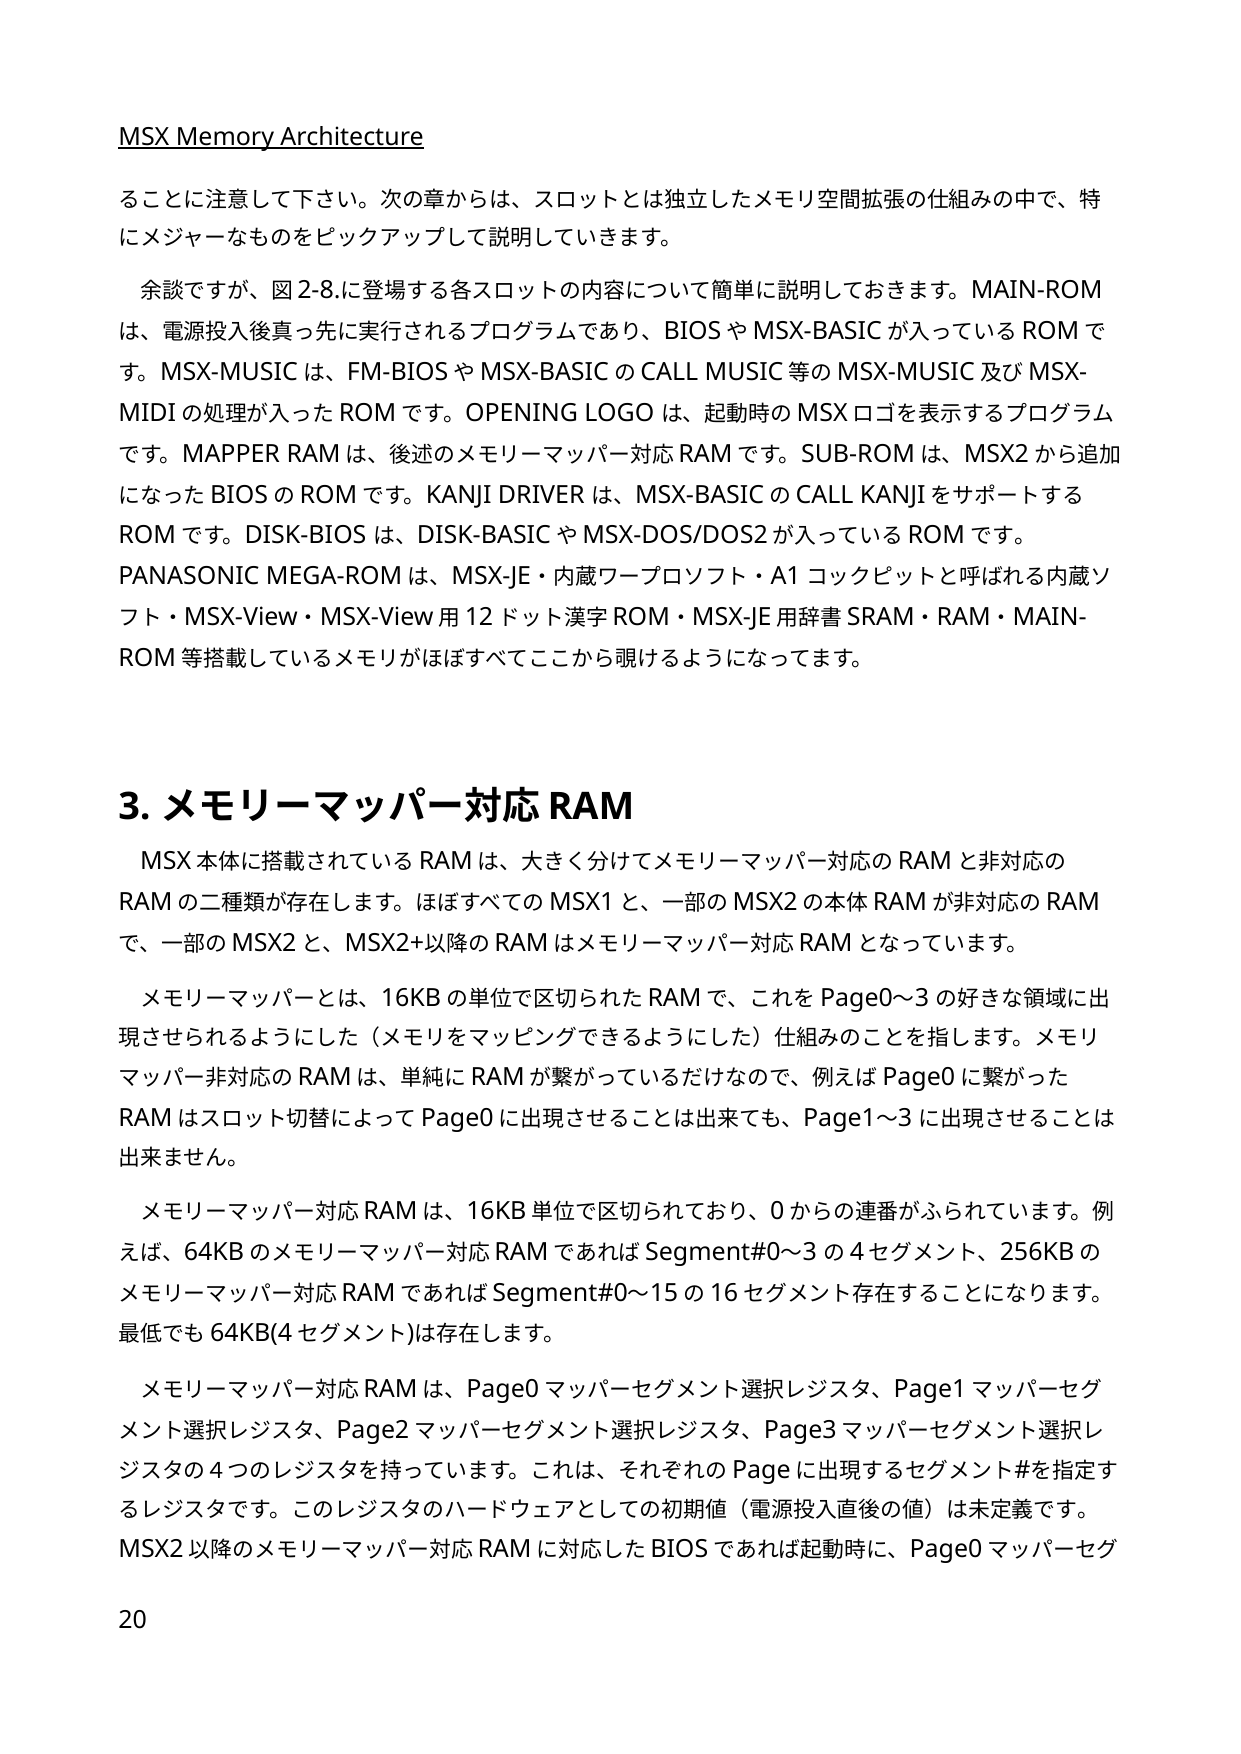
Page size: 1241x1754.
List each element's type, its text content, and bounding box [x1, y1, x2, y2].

subtitle 3. メモリーマッパー対応RAM [118, 775, 1122, 831]
text MSX本体に搭載されているRAMは、大きく分けてメモリーマッパー対応のRAMと非対応のRAMの二種類が存在します。ほぼすべてのMSX1と、一部のMSX2の本体RAMが非対応のRAMで、一部のMSX2と、MSX2+以降のRAMはメモリーマッパー対応RAMとなっています。 [118, 843, 1122, 959]
text 余談ですが、図2-8.に登場する各スロットの内容について簡単に説明しておきます。MAIN-ROMは、電源投入後真っ先に実行されるプログラムであり、BIOSやMSX-BASICが入っているROMです。MSX-MUSICは、FM-BIOSやMSX-BASICのCALL MUSIC等のMSX-MUSIC及びMSX-MIDIの処理が入ったROMです。OPENING LOGO は、起動時のMSXロゴを表示するプログラムです。MAPPER RAMは、後述のメモリーマッパー対応RAMです。SUB-ROMは、MSX2から追加になったBIOSのROMです。KANJI DRIVER は、MSX-BASICのCALL KANJIをサポートするROMです。DISK-BIOS は、DISK-BASICやMSX-DOS/DOS2が入っているROMです。PANASONIC MEGA-ROMは、MSX-JE・内蔵ワープロソフト・A1コックピットと呼ばれる内蔵ソフト・MSX-View・MSX-View用12ドット漢字ROM・MSX-JE用辞書SRAM・RAM・MAIN-ROM等搭載しているメモリがほぼすべてここから覗けるようになってます。 [118, 272, 1122, 674]
text ることに注意して下さい。次の章からは、スロットとは独立したメモリ空間拡張の仕組みの中で、特にメジャーなものをピックアップして説明していきます。 [118, 182, 1122, 251]
text メモリーマッパー対応RAMは、16KB単位で区切られており、0からの連番がふられています。例えば、64KBのメモリーマッパー対応RAMであればSegment#0～3 の4セグメント、256KBのメモリーマッパー対応RAMであればSegment#0～15の16セグメント存在することになります。最低でも64KB(4セグメント)は存在します。 [118, 1192, 1122, 1349]
text メモリーマッパーとは、16KBの単位で区切られたRAMで、これを Page0～3 の好きな領域に出現させられるようにした（メモリをマッピングできるようにした）仕組みのことを指します。メモリマッパー非対応のRAMは、単純にRAMが繋がっているだけなので、例えばPage0に繋がったRAMはスロット切替によってPage0に出現させることは出来ても、Page1～3 に出現させることは出来ません。 [118, 980, 1122, 1172]
text メモリーマッパー対応RAMは、Page0マッパーセグメント選択レジスタ、Page1マッパーセグメント選択レジスタ、Page2マッパーセグメント選択レジスタ、Page3マッパーセグメント選択レジスタの４つのレジスタを持っています。これは、それぞれのPageに出現するセグメント#を指定するレジスタです。このレジスタのハードウェアとしての初期値（電源投入直後の値）は未定義です。MSX2以降のメモリーマッパー対応RAMに対応したBIOSであれば起動時に、Page0マッパーセグ [118, 1370, 1122, 1565]
